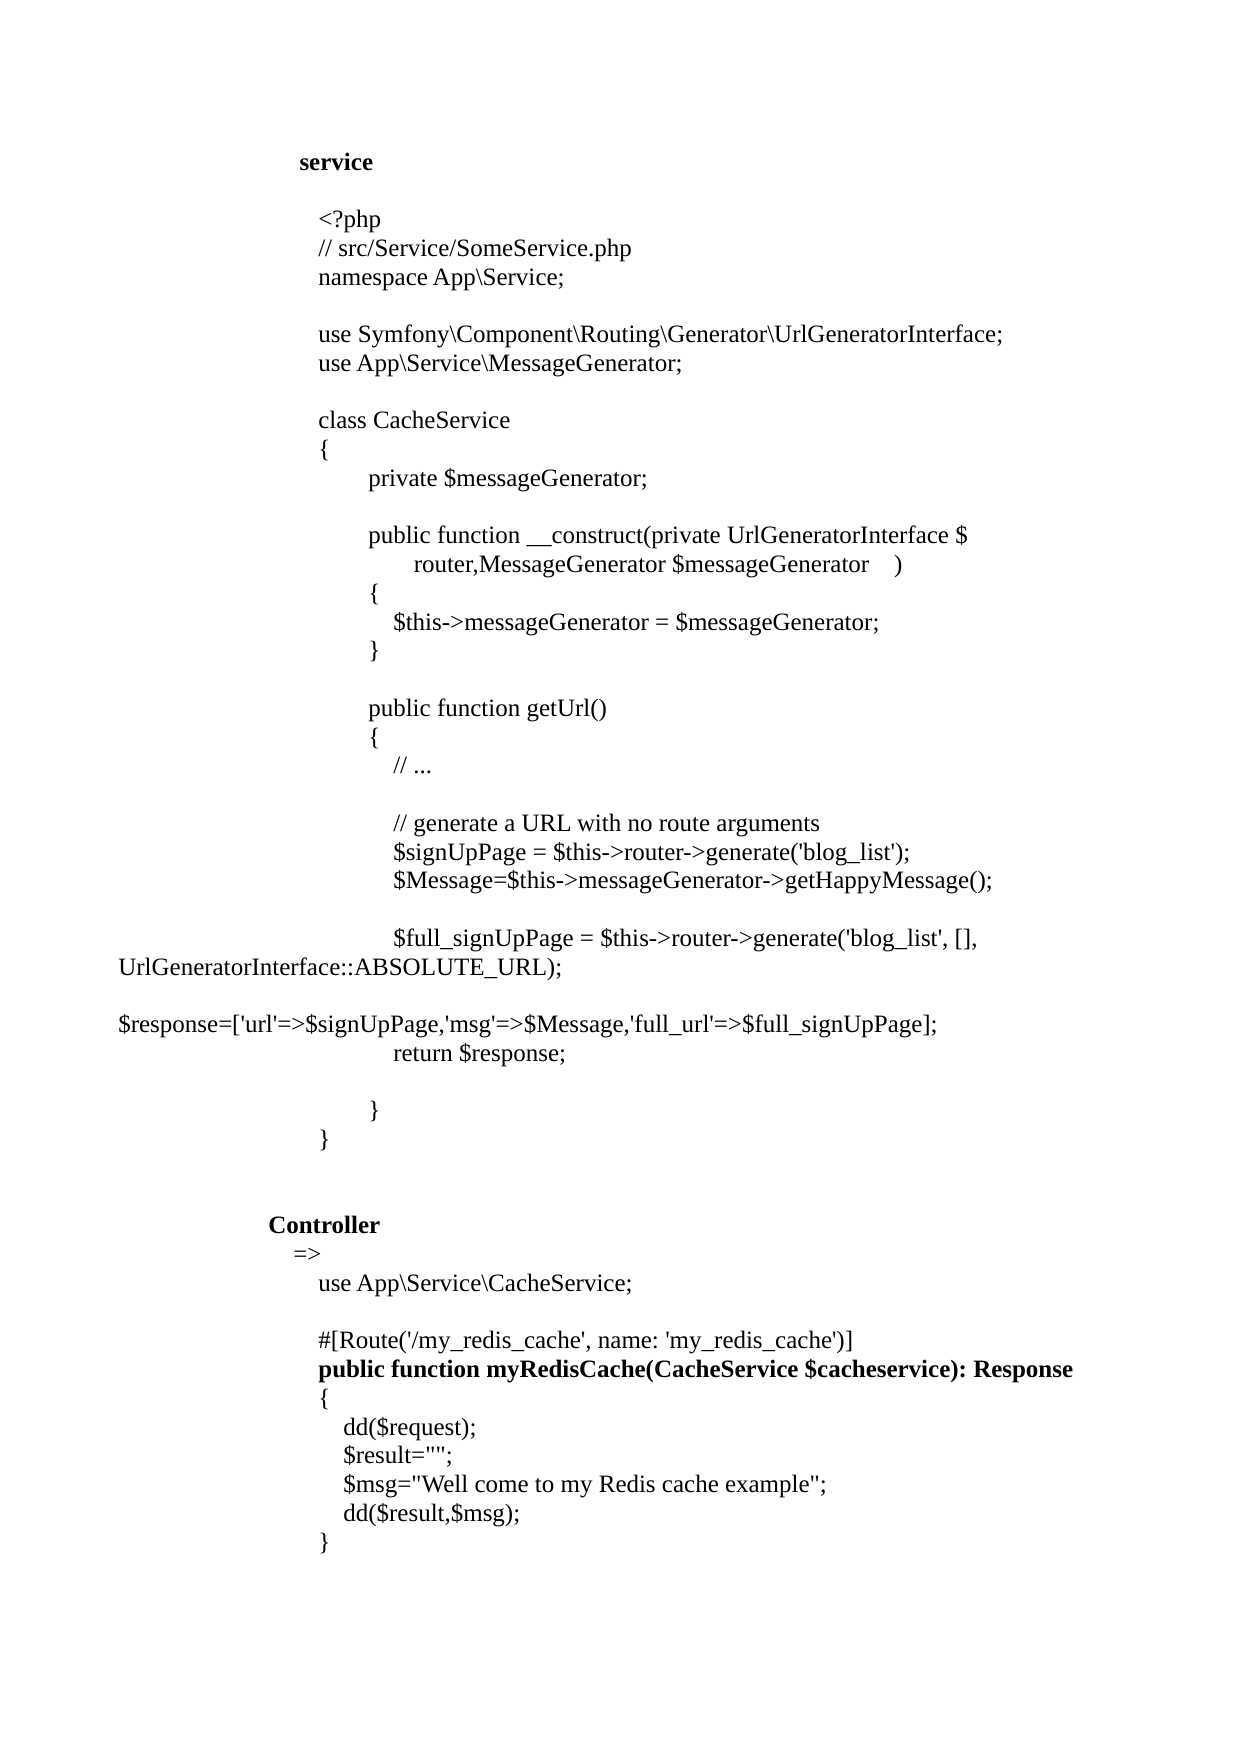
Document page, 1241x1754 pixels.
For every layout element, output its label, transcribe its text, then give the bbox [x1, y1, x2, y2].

text #[Route('/my_redis_cache', name: 'my_redis_cache')] [118, 1326, 1122, 1354]
text { [118, 434, 1122, 463]
text $Message=$this->messageGenerator->getHappyMessage(); [118, 866, 1122, 894]
text } [118, 1527, 1122, 1556]
text Controller [118, 1211, 1122, 1239]
text use Symfony\Component\Routing\Generator\UrlGeneratorInterface; [118, 319, 1122, 348]
text namespace App\Service; [118, 262, 1122, 291]
text class CacheService [118, 406, 1122, 434]
text public function __construct(private UrlGeneratorInterface $ router,MessageGenerator $messageGenerator ) [118, 521, 1122, 578]
text } [118, 1124, 1122, 1153]
text } [118, 1096, 1122, 1124]
text // generate a URL with no route arguments [118, 808, 1122, 837]
text // ... [118, 751, 1122, 779]
text $response=['url'=>$signUpPage,'msg'=>$Message,'full_url'=>$full_signUpPage]; [118, 981, 1122, 1038]
text } [118, 636, 1122, 664]
text $result=""; [118, 1441, 1122, 1469]
text $this->messageGenerator = $messageGenerator; [118, 607, 1122, 636]
text { [118, 578, 1122, 607]
text use App\Service\CacheService; [118, 1268, 1122, 1297]
text service [118, 147, 1122, 176]
text dd($request); [118, 1412, 1122, 1441]
text $signUpPage = $this->router->generate('blog_list'); [118, 837, 1122, 866]
text $msg="Well come to my Redis cache example"; [118, 1469, 1122, 1498]
text return $response; [118, 1038, 1122, 1067]
text // src/Service/SomeService.php [118, 233, 1122, 262]
text { [118, 1383, 1122, 1412]
text <?php [118, 204, 1122, 233]
text => [118, 1239, 1122, 1268]
text public function getUrl() [118, 693, 1122, 722]
text { [118, 722, 1122, 751]
text dd($result,$msg); [118, 1498, 1122, 1527]
text public function myRedisCache(CacheService $cacheservice): Response [118, 1354, 1122, 1383]
text private $messageGenerator; [118, 463, 1122, 492]
text use App\Service\MessageGenerator; [118, 348, 1122, 377]
text $full_signUpPage = $this->router->generate('blog_list', [], UrlGeneratorInterface::ABSOLUTE_URL); [118, 923, 1122, 981]
